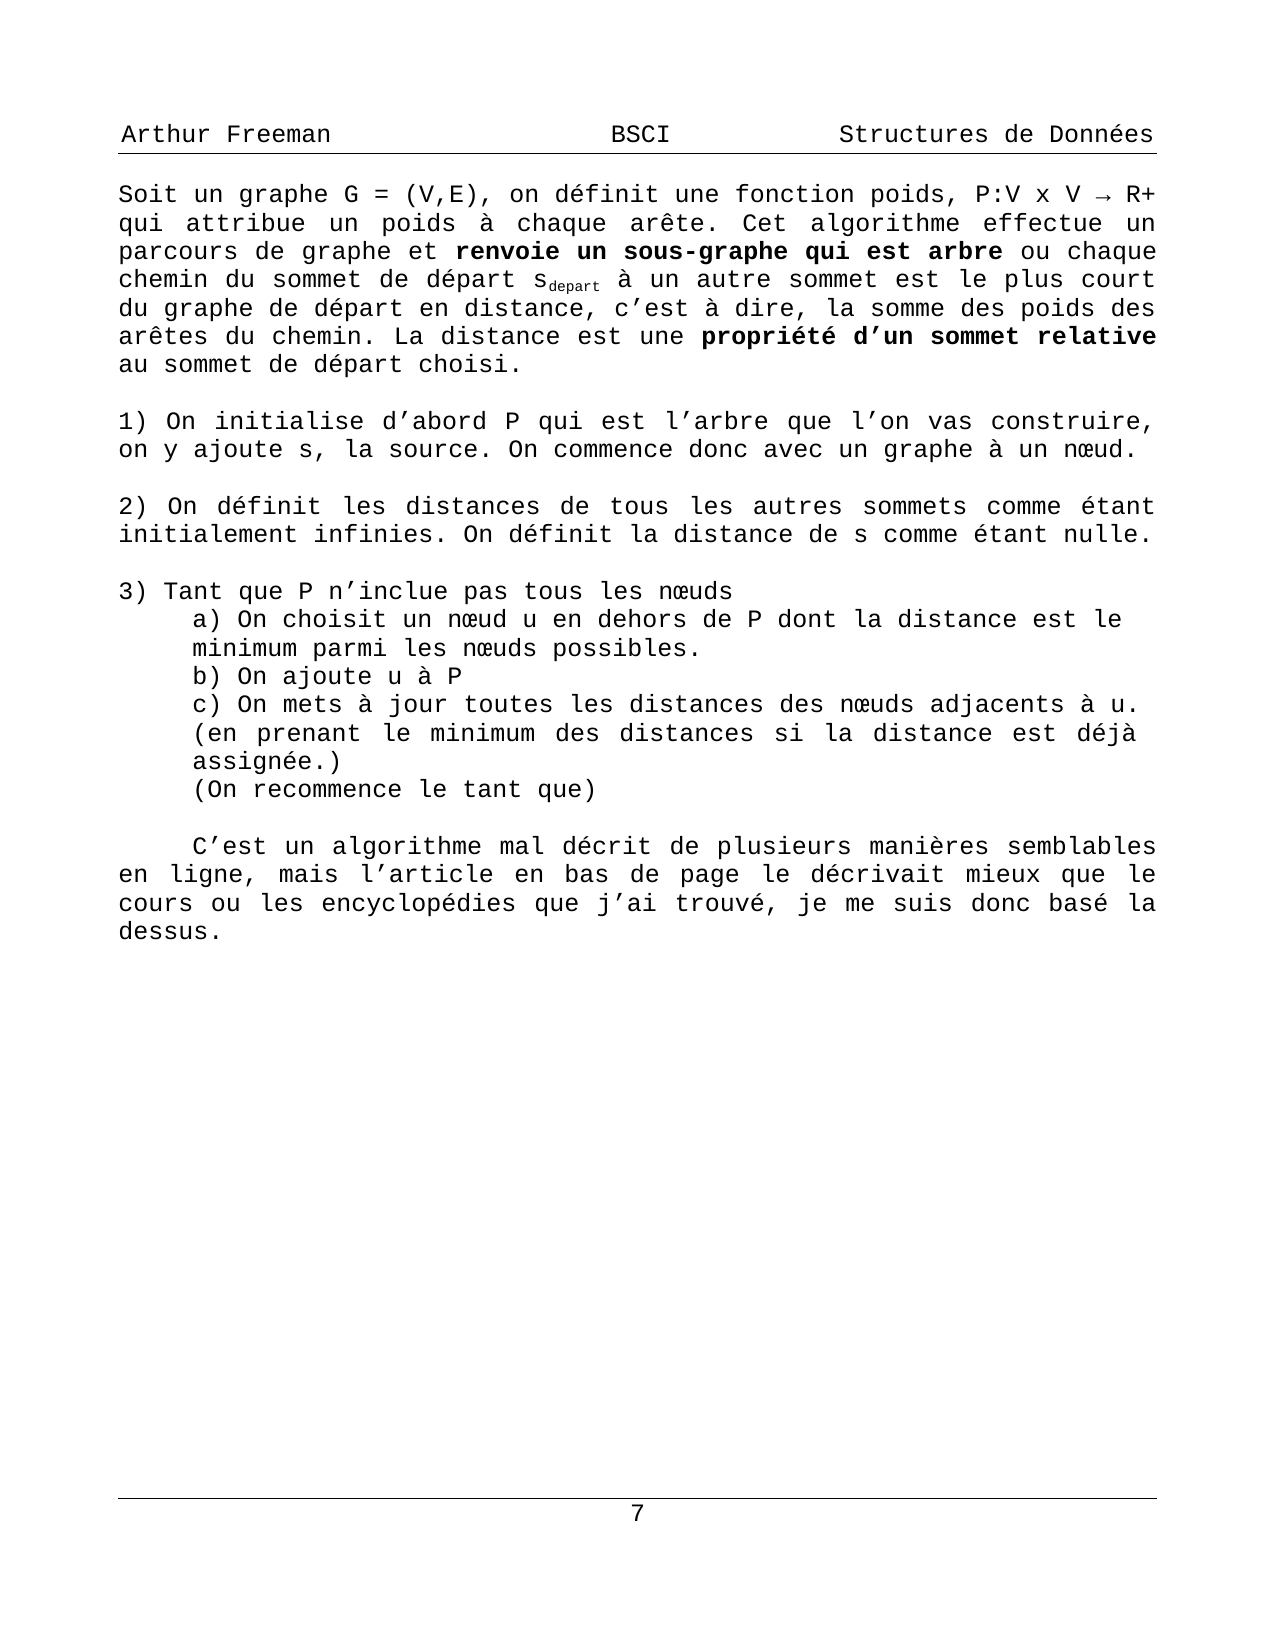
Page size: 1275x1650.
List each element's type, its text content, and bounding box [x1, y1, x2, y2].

text Soit un graphe G = (V,E), on définit une fonction poids, P:V x V → R+ qui attribue un poids à chaque arête. Cet algorithme effectue un parcours de graphe et renvoie un sous-graphe qui est arbre ou chaque chemin du sommet de départ sdepart à un autre sommet est le plus court du graphe de départ en distance, c’est à dire, la somme des poids des arêtes du chemin. La distance est une propriété d’un sommet relative au sommet de départ choisi. [118, 182, 1157, 380]
text a) On choisit un nœud u en dehors de P dont la distance est le minimum parmi les nœuds possibles. [118, 607, 1157, 664]
text 2) On définit les distances de tous les autres sommets comme étant initialement infinies. On définit la distance de s comme étant nulle. [118, 494, 1157, 550]
text c) On mets à jour toutes les distances des nœuds adjacents à u. (en prenant le minimum des distances si la distance est déjà assignée.) [118, 692, 1157, 777]
text 1) On initialise d’abord P qui est l’arbre que l’on vas construire, on y ajoute s, la source. On commence donc avec un graphe à un nœud. [118, 409, 1157, 465]
text (On recommence le tant que) [118, 777, 1157, 805]
text 3) Tant que P n’inclue pas tous les nœuds [118, 579, 1157, 607]
text C’est un algorithme mal décrit de plusieurs manières semblables en ligne, mais l’article en bas de page le décrivait mieux que le cours ou les encyclopédies que j’ai trouvé, je me suis donc basé la dessus. [118, 834, 1157, 947]
text b) On ajoute u à P [118, 664, 1157, 692]
